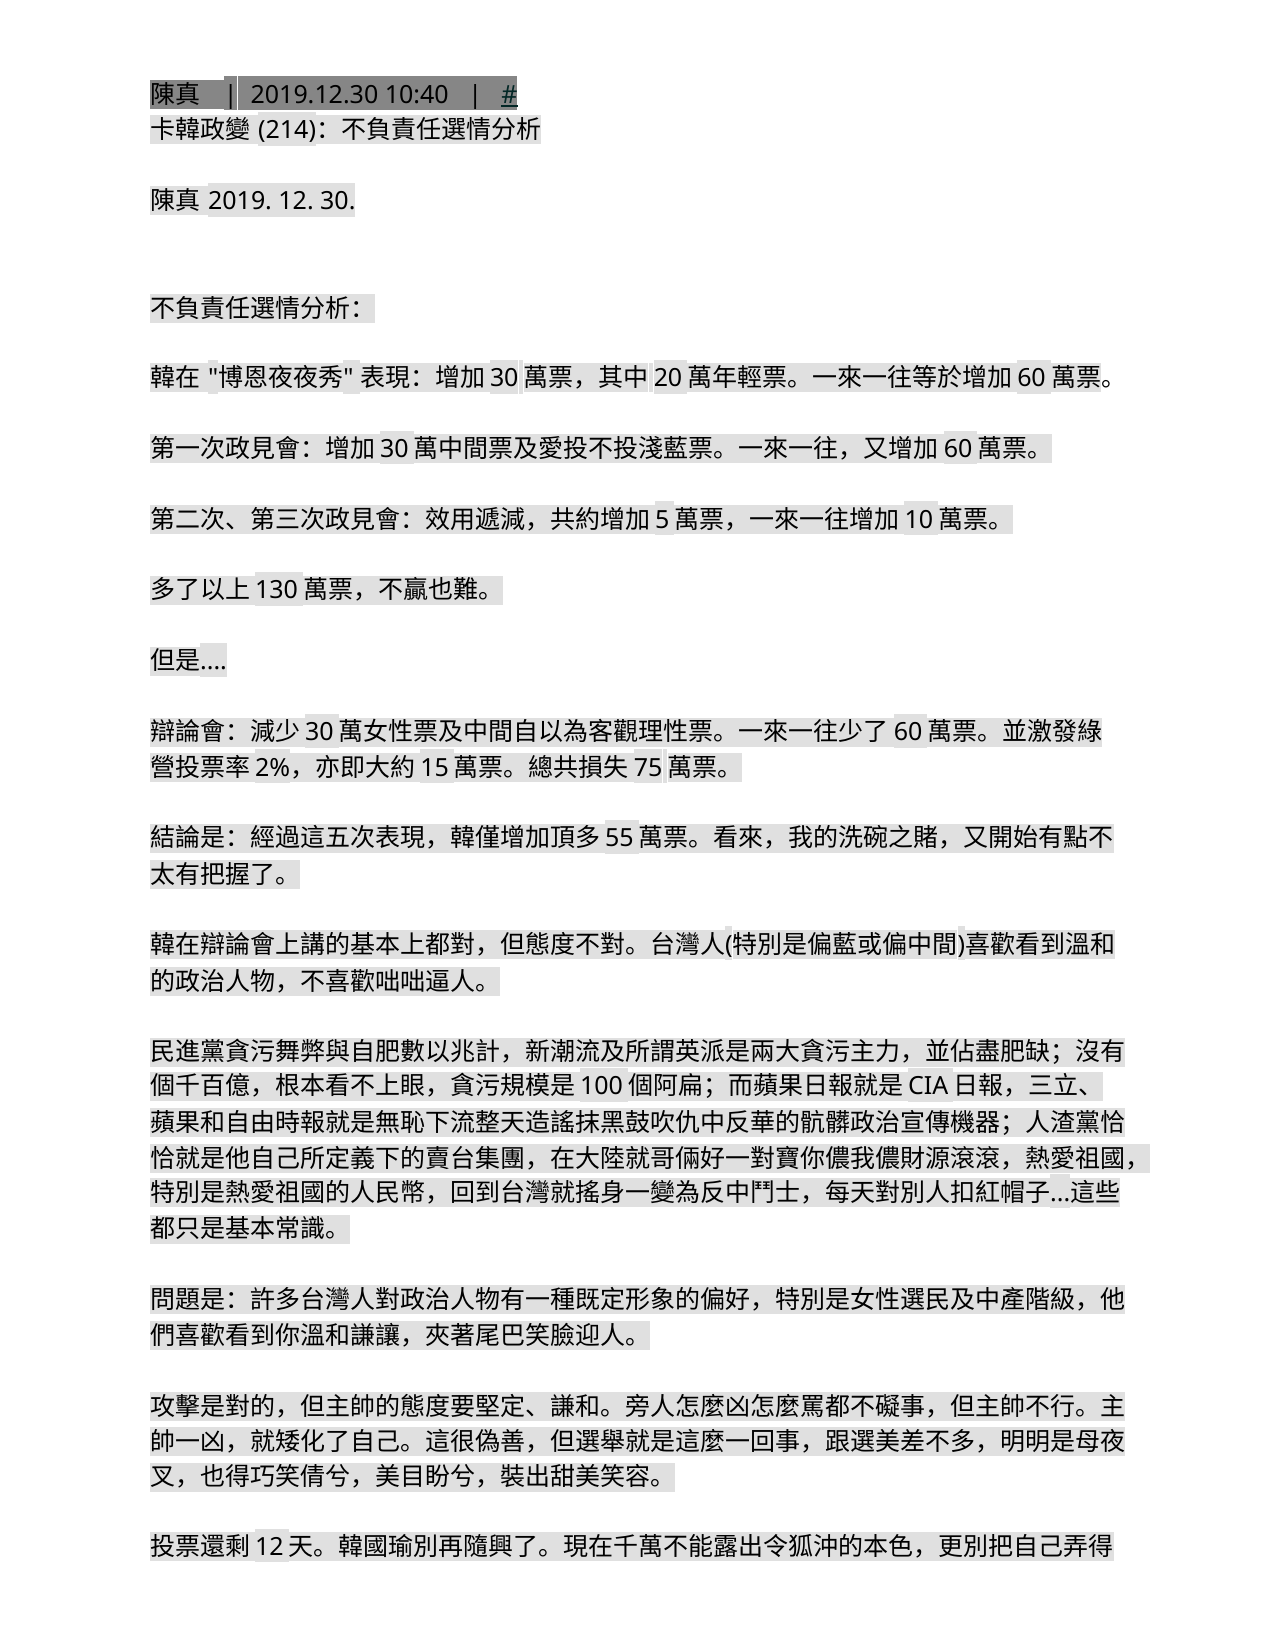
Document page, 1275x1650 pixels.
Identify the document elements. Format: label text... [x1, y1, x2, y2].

text 卡韓政變 (214)：不負責任選情分析 陳真 2019. 12. 30. 不負責任選情分析： 韓在 "博恩夜夜秀" 表現：增加30萬票，其中20萬年輕票。一來一往等於增加60萬票。 第一次政見會：增加30萬中間票及愛投不投淺藍票。一來一往，又增加60萬票。 第二次、第三次政見會：效用遞減，共約增加5萬票，一來一往增加10萬票。 多了以上130萬票，不贏也難。 但是.... 辯論會：減少30萬女性票及中間自以為客觀理性票。一來一往少了60萬票。並激發綠營投票率2%，亦即大約15萬票。總共損失75萬票。 結論是：經過這五次表現，韓僅增加頂多55萬票。看來，我的洗碗之賭，又開始有點不太有把握了。 韓在辯論會上講的基本上都對，但態度不對。台灣人(特別是偏藍或偏中間)喜歡看到溫和的政治人物，不喜歡咄咄逼人。 民進黨貪污舞弊與自肥數以兆計，新潮流及所謂英派是兩大貪污主力，並佔盡肥缺；沒有個千百億，根本看不上眼，貪污規模是100個阿扁；而蘋果日報就是CIA日報，三立、蘋果和自由時報就是無恥下流整天造謠抹黑鼓吹仇中反華的骯髒政治宣傳機器；人渣黨恰恰就是他自己所定義下的賣台集團，在大陸就哥倆好一對寶你儂我儂財源滾滾，熱愛祖國，特別是熱愛祖國的人民幣，回到台灣就搖身一變為反中鬥士，每天對別人扣紅帽子...這些都只是基本常識。 問題是：許多台灣人對政治人物有一種既定形象的偏好，特別是女性選民及中產階級，他們喜歡看到你溫和謙讓，夾著尾巴笑臉迎人。 攻擊是對的，但主帥的態度要堅定、謙和。旁人怎麼凶怎麼罵都不礙事，但主帥不行。主帥一凶，就矮化了自己。這很偽善，但選舉就是這麼一回事，跟選美差不多，明明是母夜叉，也得巧笑倩兮，美目盼兮，裝出甜美笑容。 投票還剩12天。韓國瑜別再隨興了。現在千萬不能露出令狐沖的本色，更別把自己弄得像韋小寶。最好先扮演溫吞隨和的張無忌或忠厚老實的郭靖，女性及中間選民會比較喜歡。一旦選上，就可露出真面目，想當黃藥師都行，拜託一定要大開殺戒，把貪官污吏全逮住，一個都不能跑，千萬別再說什麼「99分興利，1分除弊」。不除弊，利要怎麼興？也別再說什麼「經濟100分，政治0分」。沒有政治之穩定，哪來振興經濟之可能？ [150, 110, 1125, 1562]
text 陳真 | 2019.12.30 10:40 | # [150, 75, 1125, 110]
